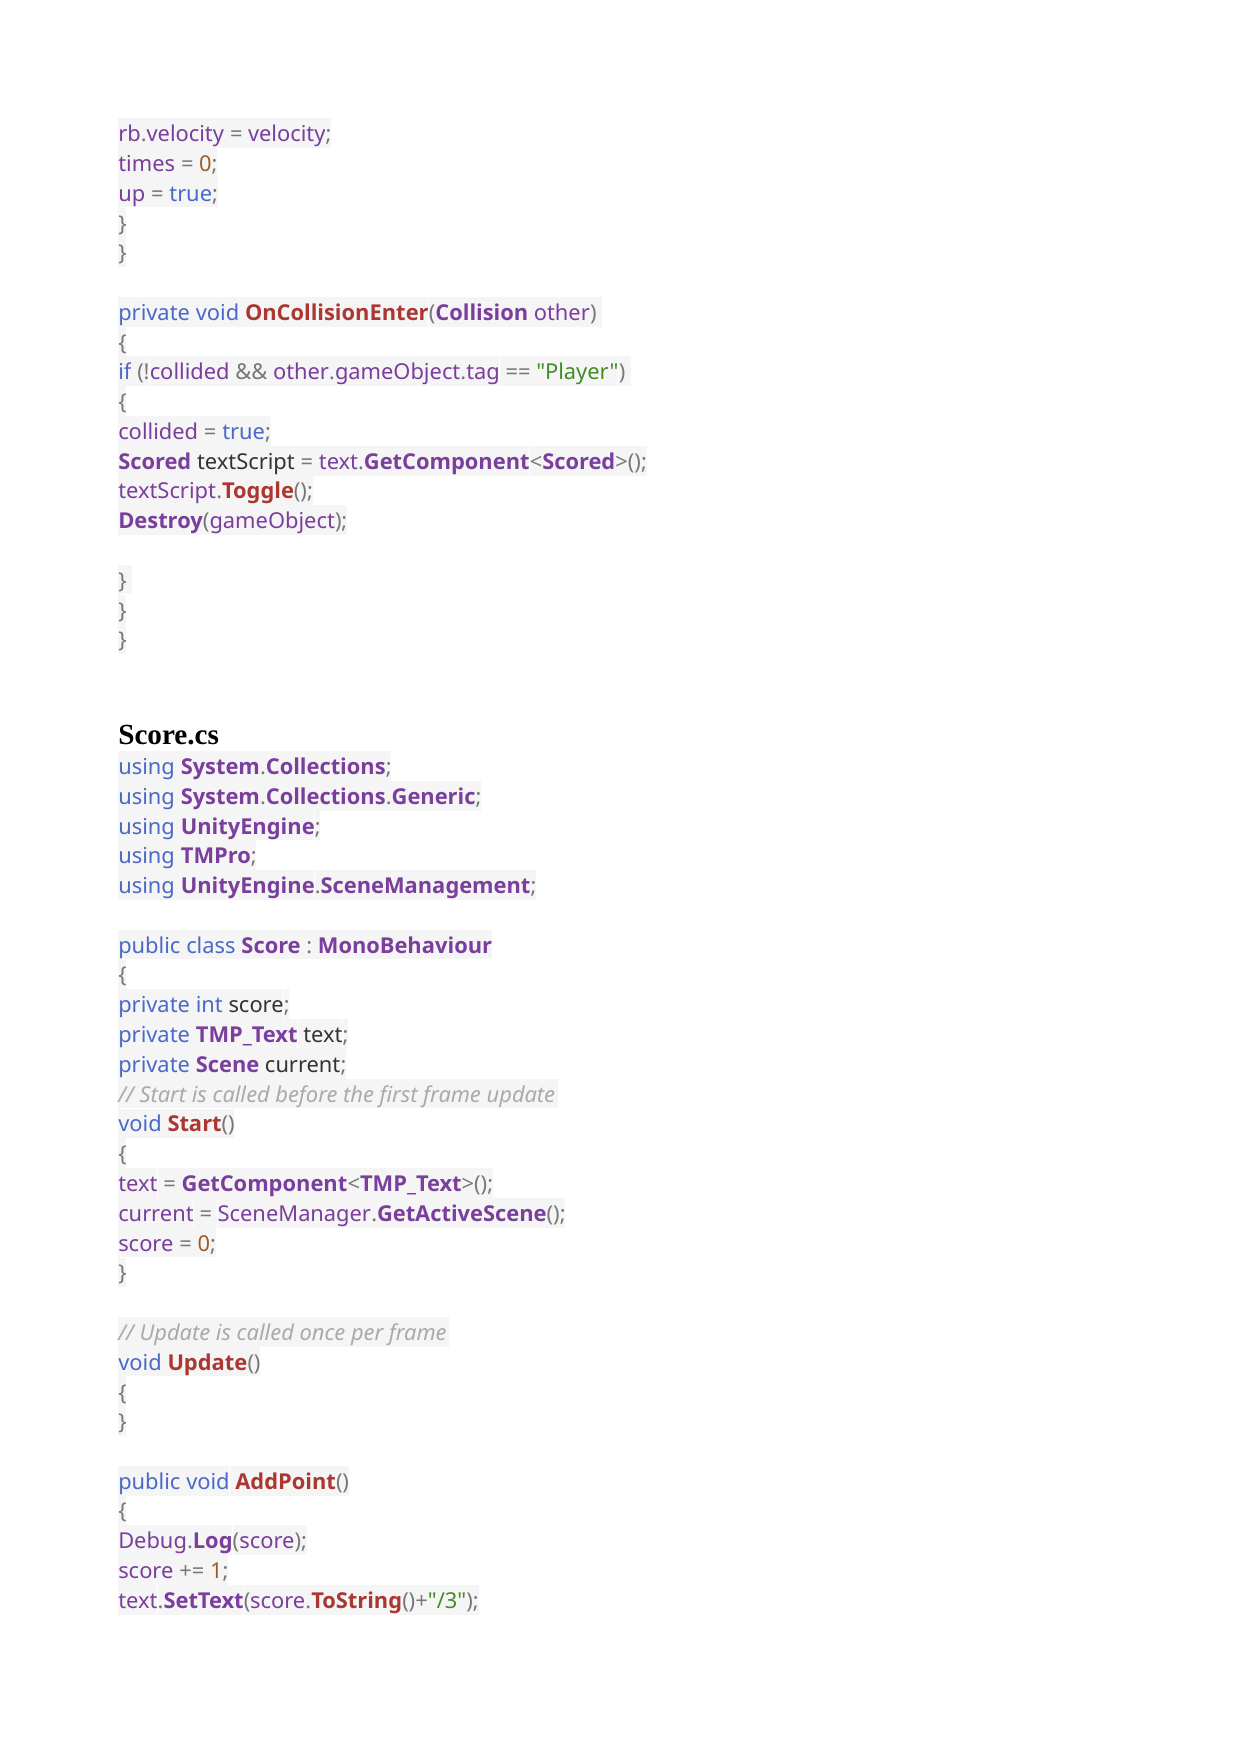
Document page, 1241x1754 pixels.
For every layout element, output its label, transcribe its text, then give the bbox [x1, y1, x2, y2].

text collided = true; [118, 416, 1122, 446]
text { [118, 959, 1122, 989]
text if (!collided && other.gameObject.tag == "Player") [118, 356, 1122, 386]
text public void AddPoint() [118, 1466, 1122, 1496]
text // Update is called once per frame [118, 1317, 1122, 1347]
text private TMP_Text text; [118, 1019, 1122, 1049]
text up = true; [118, 178, 1122, 207]
text using UnityEngine; [118, 811, 1122, 840]
text textScript.Toggle(); [118, 476, 1122, 505]
text using System.Collections; [118, 751, 1122, 781]
text public class Score : MonoBehaviour [118, 930, 1122, 959]
text } [118, 565, 1122, 594]
text Scored textScript = text.GetComponent<Scored>(); [118, 446, 1122, 476]
text Score.cs [118, 717, 1122, 751]
text using System.Collections.Generic; [118, 781, 1122, 811]
text Debug.Log(score); [118, 1525, 1122, 1555]
text { [118, 1376, 1122, 1406]
text using TMPro; [118, 840, 1122, 870]
text } [118, 1406, 1122, 1436]
text void Start() [118, 1108, 1122, 1138]
text { [118, 386, 1122, 416]
text current = SceneManager.GetActiveScene(); [118, 1198, 1122, 1228]
text using UnityEngine.SceneManagement; [118, 870, 1122, 900]
text private int score; [118, 989, 1122, 1019]
text } [118, 594, 1122, 624]
text } [118, 207, 1122, 237]
text score = 0; [118, 1228, 1122, 1257]
text // Start is called before the first frame update [118, 1079, 1122, 1108]
text rb.velocity = velocity; [118, 118, 1122, 148]
text times = 0; [118, 148, 1122, 178]
text void Update() [118, 1347, 1122, 1376]
text { [118, 1138, 1122, 1168]
text Destroy(gameObject); [118, 505, 1122, 535]
text text.SetText(score.ToString()+"/3"); [118, 1585, 1122, 1615]
text private Scene current; [118, 1049, 1122, 1079]
text } [118, 1257, 1122, 1287]
text { [118, 327, 1122, 356]
text } [118, 624, 1122, 654]
text { [118, 1496, 1122, 1525]
text } [118, 237, 1122, 267]
text score += 1; [118, 1555, 1122, 1585]
text text = GetComponent<TMP_Text>(); [118, 1168, 1122, 1198]
text private void OnCollisionEnter(Collision other) [118, 297, 1122, 327]
